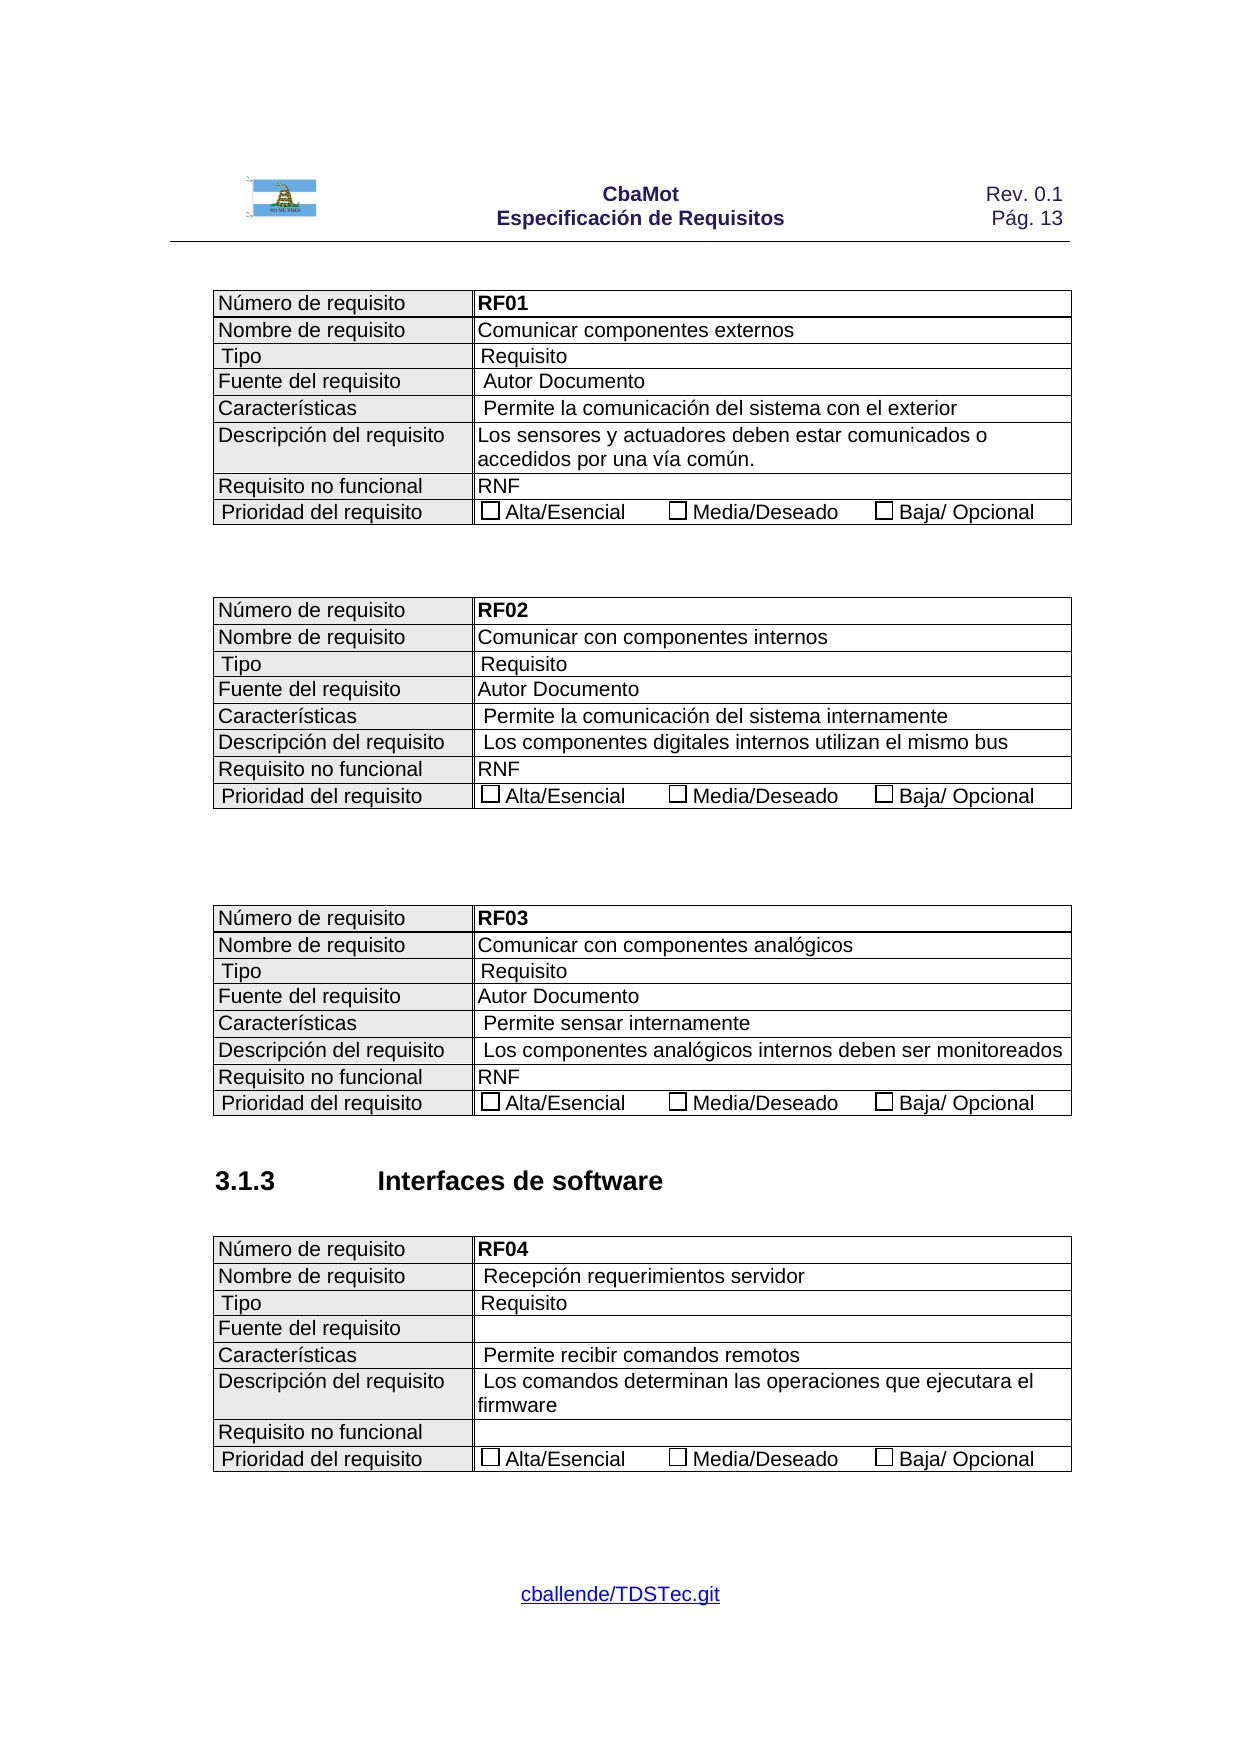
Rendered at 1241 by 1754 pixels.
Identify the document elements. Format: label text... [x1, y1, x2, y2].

table_header RF04 [475, 1237, 1071, 1263]
table_cell Los componentes analógicos internos deben ser monitoreados [475, 1038, 1071, 1063]
table_cell Nombre de requisito [214, 1264, 472, 1290]
table_cell Comunicar con componentes internos [475, 625, 1071, 651]
table_cell Prioridad del requisito [214, 1091, 472, 1115]
table_cell Los comandos determinan las operaciones que ejecutara el firmware [475, 1369, 1071, 1419]
table_cell [661, 652, 1071, 676]
table_cell Descripción del requisito [214, 1369, 472, 1419]
table_cell Prioridad del requisito [214, 500, 472, 524]
table_cell Requisito no funcional [214, 1065, 472, 1090]
table_cell Tipo [214, 959, 472, 983]
table_cell Requisito [475, 959, 661, 983]
table_cell Nombre de requisito [214, 933, 472, 958]
table_cell Alta/Esencial [475, 784, 661, 808]
table_cell Comunicar componentes externos [475, 318, 1071, 343]
table_cell Media/Deseado [661, 1447, 867, 1471]
table_cell Descripción del requisito [214, 423, 472, 472]
table_header RF03 [475, 906, 1071, 931]
table_cell Características [214, 1343, 472, 1368]
table_cell Características [214, 704, 472, 729]
table_cell Baja/ Opcional [867, 1447, 1071, 1471]
table_cell Los sensores y actuadores deben estar comunicados o accedidos por una vía común. [475, 423, 1071, 472]
table_header Número de requisito [214, 598, 472, 624]
picture [242, 174, 320, 220]
table_cell [661, 959, 1071, 983]
table_header Número de requisito [214, 1237, 472, 1263]
table_cell Media/Deseado [661, 1091, 867, 1115]
table_cell Fuente del requisito [214, 677, 472, 702]
table_cell Características [214, 396, 472, 422]
table_cell Autor Documento [475, 677, 1071, 702]
table_cell Autor Documento [475, 984, 1071, 1010]
table_cell [475, 1420, 1071, 1446]
table_cell Baja/ Opcional [867, 784, 1071, 808]
table_header Número de requisito [214, 906, 472, 931]
table_cell Prioridad del requisito [214, 784, 472, 808]
table_cell [475, 1316, 1071, 1342]
table_cell Prioridad del requisito [214, 1447, 472, 1471]
table_cell Requisito no funcional [214, 1420, 472, 1446]
table_cell Requisito [475, 1291, 661, 1315]
table_cell [661, 344, 1071, 368]
table_cell Tipo [214, 1291, 472, 1315]
table_cell Descripción del requisito [214, 730, 472, 756]
table_cell Requisito no funcional [214, 757, 472, 783]
table_header RF01 [475, 291, 1071, 316]
table_cell Nombre de requisito [214, 625, 472, 651]
table_cell Los componentes digitales internos utilizan el mismo bus [475, 730, 1071, 756]
table_cell Tipo [214, 652, 472, 676]
table_cell Descripción del requisito [214, 1038, 472, 1063]
table_cell Requisito [475, 344, 661, 368]
table_cell Fuente del requisito [214, 369, 472, 395]
table_cell Características [214, 1011, 472, 1037]
table_cell RNF [475, 474, 1071, 499]
table_header RF02 [475, 598, 1071, 624]
table_cell RNF [475, 757, 1071, 783]
table_cell Baja/ Opcional [867, 500, 1071, 524]
table_cell Requisito [475, 652, 661, 676]
table_cell Fuente del requisito [214, 984, 472, 1010]
table_cell Comunicar con componentes analógicos [475, 933, 1071, 958]
table_cell RNF [475, 1065, 1071, 1090]
table_cell Baja/ Opcional [867, 1091, 1071, 1115]
table_cell Alta/Esencial [475, 1447, 661, 1471]
table_cell Tipo [214, 344, 472, 368]
table_cell Permite la comunicación del sistema con el exterior [475, 396, 1071, 422]
table_cell Fuente del requisito [214, 1316, 472, 1342]
subtitle Interfaces de software [215, 1165, 1063, 1196]
table_cell Media/Deseado [661, 784, 867, 808]
table_cell Alta/Esencial [475, 1091, 661, 1115]
table_cell Permite la comunicación del sistema internamente [475, 704, 1071, 729]
table_header Número de requisito [214, 291, 472, 316]
table_cell Nombre de requisito [214, 318, 472, 343]
table_cell Autor Documento [475, 369, 1071, 395]
table_cell Media/Deseado [661, 500, 867, 524]
table_cell [661, 1291, 1071, 1315]
table_cell Recepción requerimientos servidor [475, 1264, 1071, 1290]
table_cell Requisito no funcional [214, 474, 472, 499]
table_cell Alta/Esencial [475, 500, 661, 524]
table_cell Permite recibir comandos remotos [475, 1343, 1071, 1368]
table_cell Permite sensar internamente [475, 1011, 1071, 1037]
